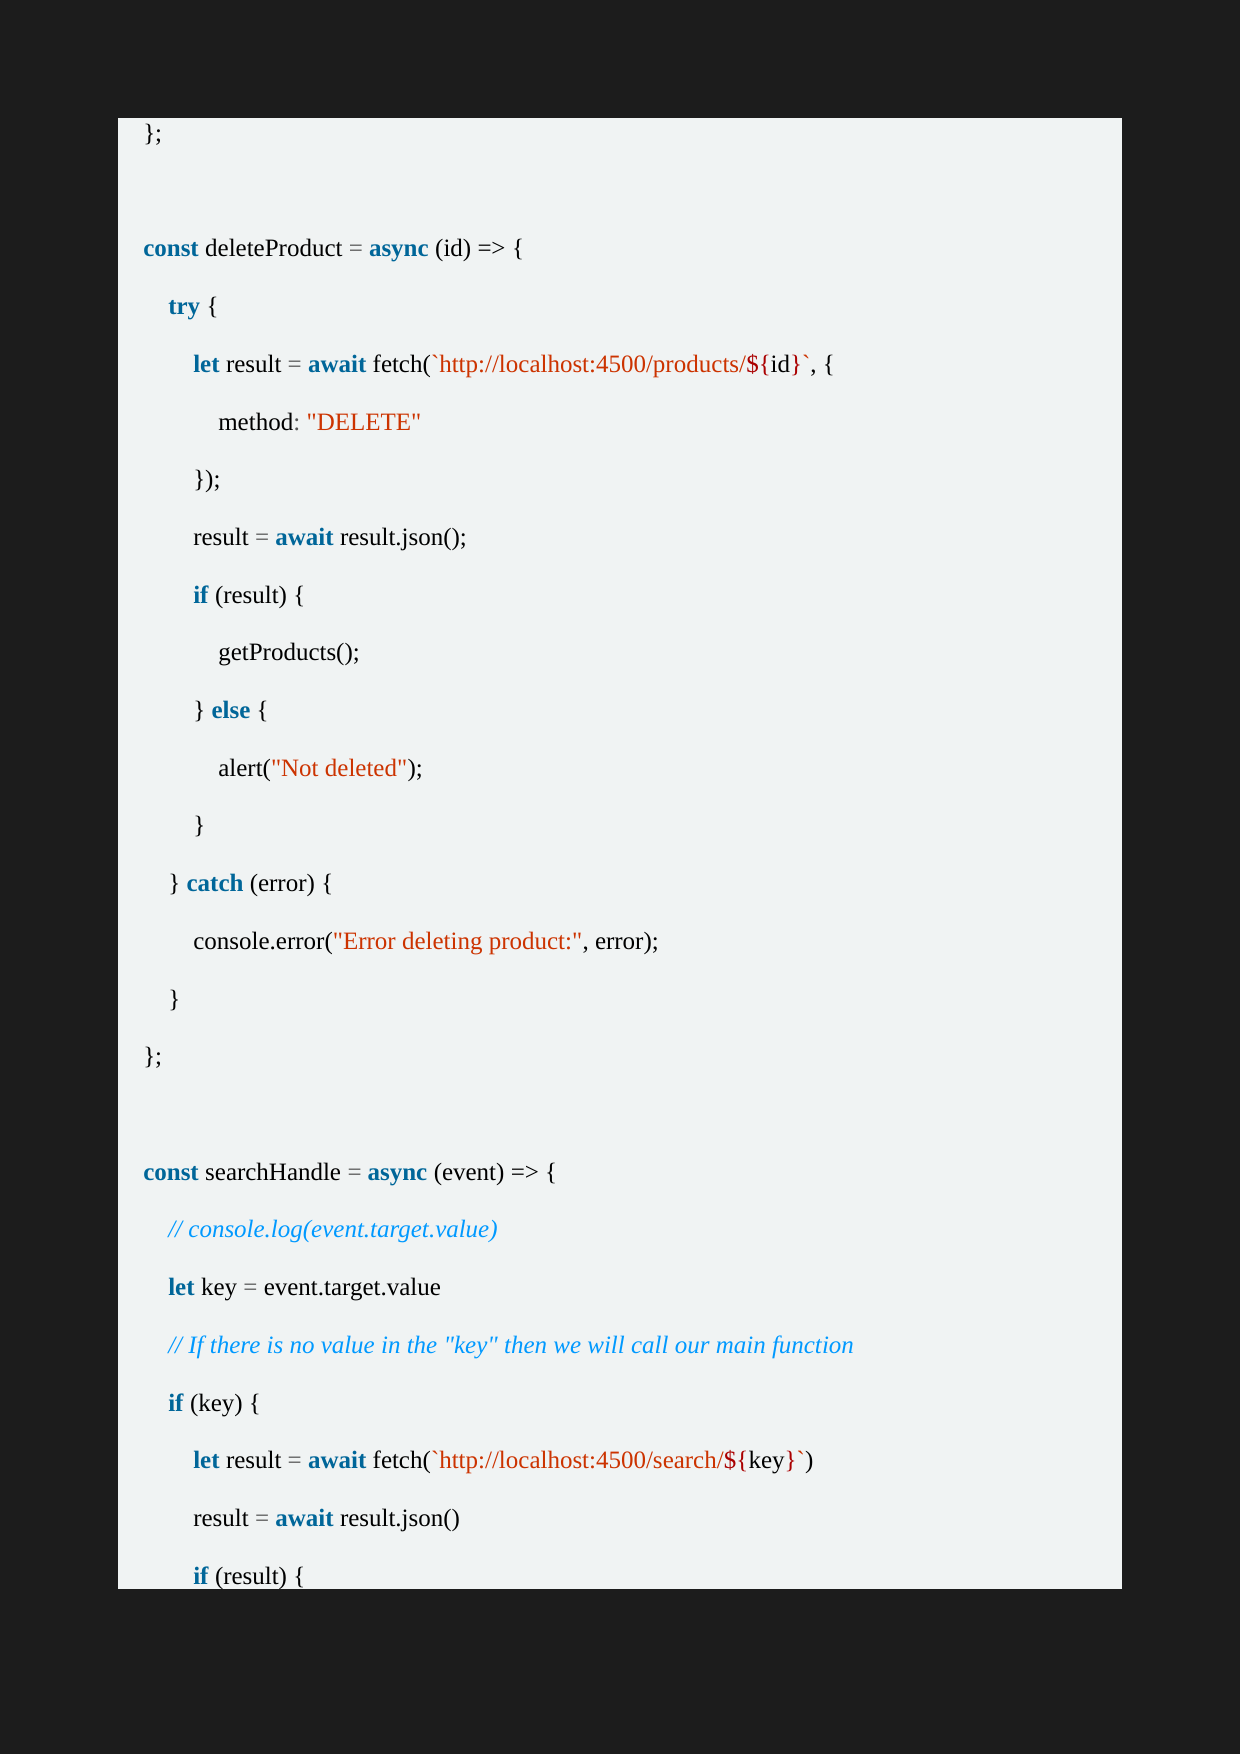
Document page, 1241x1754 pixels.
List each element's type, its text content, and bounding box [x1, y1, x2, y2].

text result = await result.json() [118, 1503, 1122, 1532]
text const searchHandle = async (event) => { [118, 1157, 1122, 1186]
text console.error("Error deleting product:", error); [118, 926, 1122, 955]
text if (result) { [118, 1561, 1122, 1589]
text result = await result.json(); [118, 522, 1122, 551]
text try { [118, 291, 1122, 320]
text const deleteProduct = async (id) => { [118, 233, 1122, 262]
text // If there is no value in the "key" then we will call our main function [118, 1330, 1122, 1359]
text let result = await fetch(`http://localhost:4500/search/${key}`) [118, 1445, 1122, 1474]
text let result = await fetch(`http://localhost:4500/products/${id}`, { [118, 349, 1122, 378]
text } [118, 811, 1122, 839]
text }; [118, 118, 1122, 147]
text } else { [118, 695, 1122, 724]
text alert("Not deleted"); [118, 753, 1122, 782]
text } [118, 984, 1122, 1012]
text } catch (error) { [118, 868, 1122, 897]
text if (result) { [118, 580, 1122, 608]
text getProducts(); [118, 637, 1122, 666]
text method: "DELETE" [118, 407, 1122, 435]
text // console.log(event.target.value) [118, 1214, 1122, 1243]
text let key = event.target.value [118, 1272, 1122, 1301]
text }; [118, 1041, 1122, 1070]
text if (key) { [118, 1388, 1122, 1416]
text }); [118, 464, 1122, 493]
